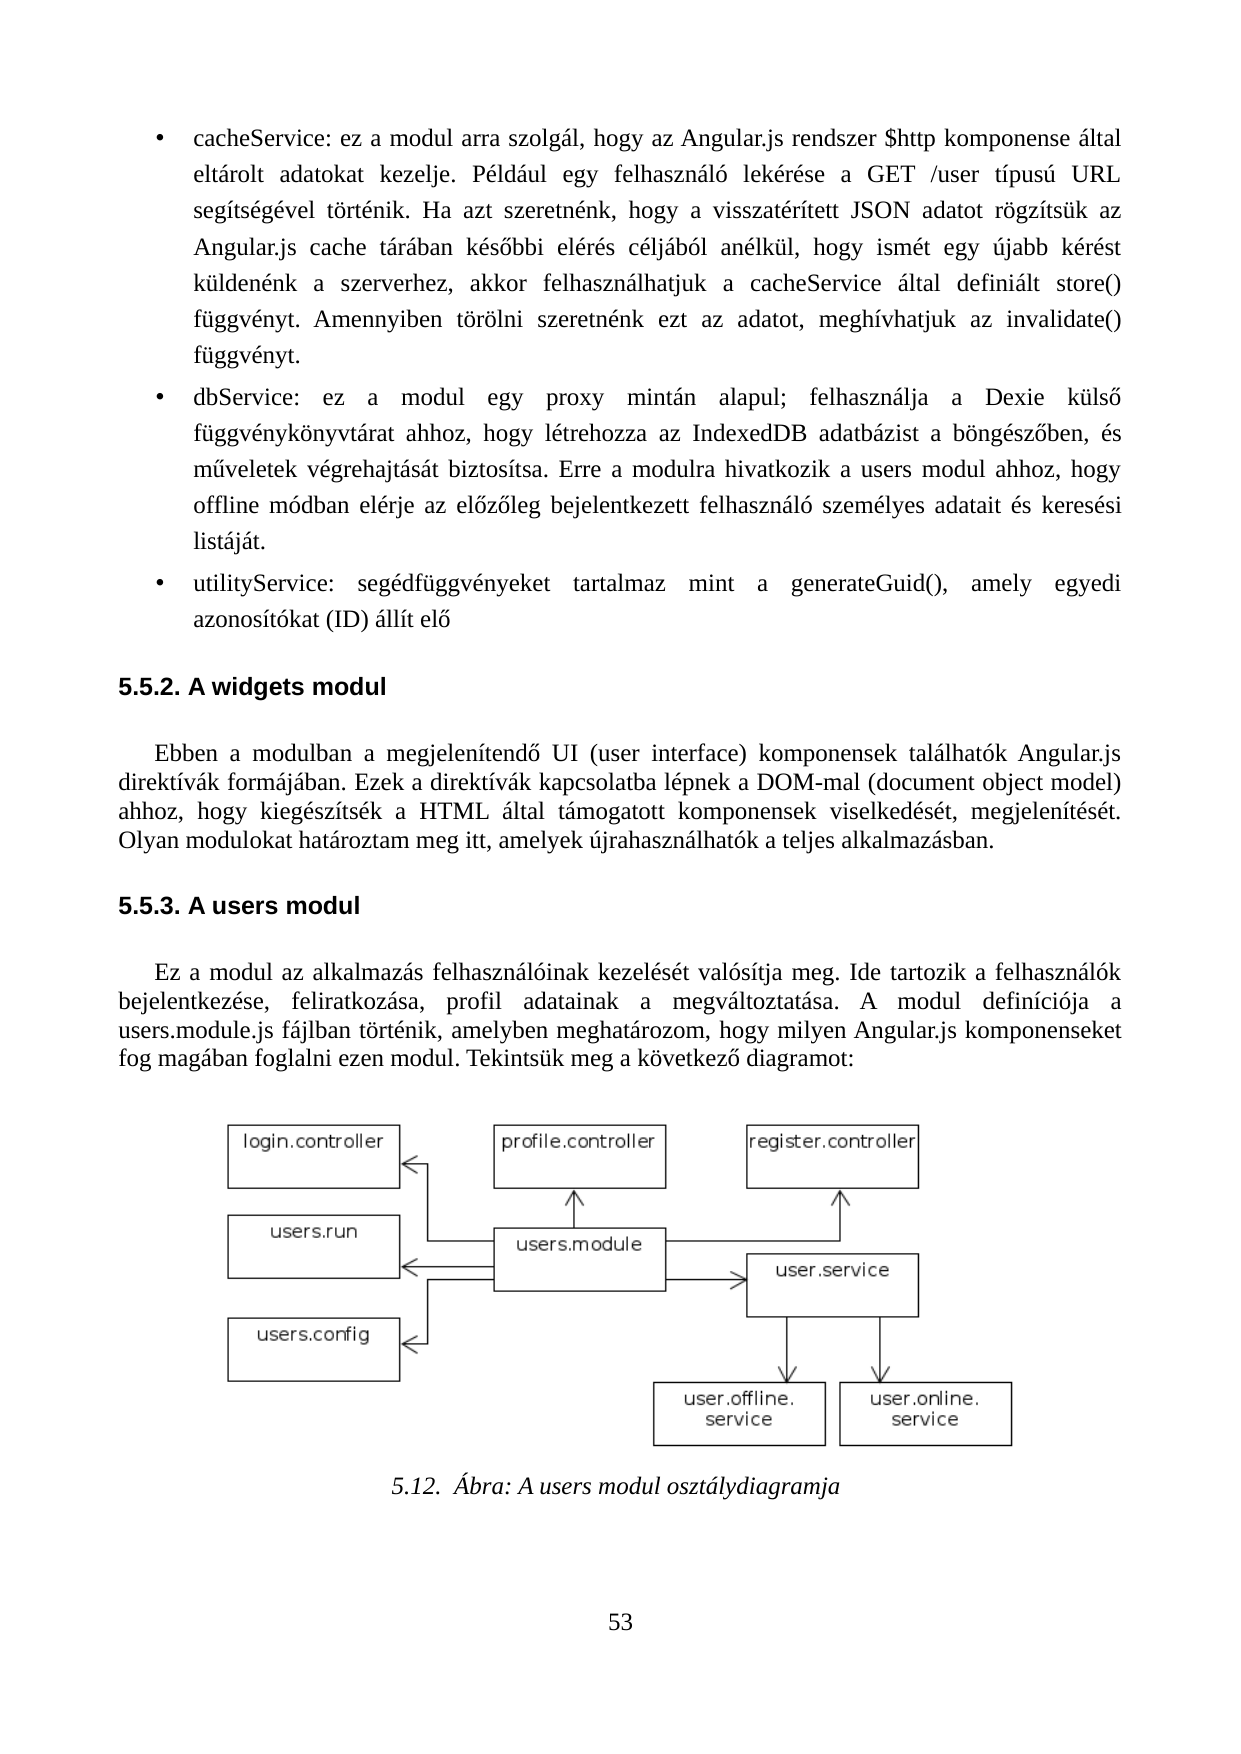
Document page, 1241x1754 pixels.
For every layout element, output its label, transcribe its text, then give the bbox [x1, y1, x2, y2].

list cacheService: ez a modul arra szolgál, hogy az Angular.js rendszer $http komponense által eltárolt adatokat kezelje. Például egy felhasználó lekérése a GET /user típusú URL segítségével történik. Ha azt szeretnénk, hogy a visszatérített JSON adatot rögzítsük az Angular.js cache tárában későbbi elérés céljából anélkül, hogy ismét egy újabb kérést küldenénk a szerverhez, akkor felhasználhatjuk a cacheService által definiált store() függvényt. Amennyiben törölni szeretnénk ezt az adatot, meghívhatjuk az invalidate() függvényt. [156, 118, 1122, 370]
text 5.12. Ábra: A users modul osztálydiagramja [202, 1472, 1039, 1500]
subtitle A users modul [118, 891, 1122, 920]
text Ez a modul az alkalmazás felhasználóinak kezelését valósítja meg. Ide tartozik a felhasználók bejelentkezése, feliratkozása, profil adatainak a megváltoztatása. A modul definíciója a users.module.js fájlban történik, amelyben meghatározom, hogy milyen Angular.js komponenseket fog magában foglalni ezen modul. Tekintsük meg a következő diagramot: [118, 957, 1122, 1072]
list utilityService: segédfüggvényeket tartalmaz mint a generateGuid(), amely egyedi azonosítókat (ID) állít elő [156, 563, 1122, 635]
picture [201, 1099, 1039, 1472]
text Ebben a modulban a megjelenítendő UI (user interface) komponensek találhatók Angular.js direktívák formájában. Ezek a direktívák kapcsolatba lépnek a DOM-mal (document object model) ahhoz, hogy kiegészítsék a HTML által támogatott komponensek viselkedését, megjelenítését. Olyan modulokat határoztam meg itt, amelyek újrahasználhatók a teljes alkalmazásban. [118, 738, 1122, 853]
list dbService: ez a modul egy proxy mintán alapul; felhasználja a Dexie külső függvénykönyvtárat ahhoz, hogy létrehozza az IndexedDB adatbázist a böngészőben, és műveletek végrehajtását biztosítsa. Erre a modulra hivatkozik a users modul ahhoz, hogy offline módban elérje az előzőleg bejelentkezett felhasználó személyes adatait és keresési listáját. [156, 376, 1122, 557]
subtitle A widgets modul [118, 672, 1122, 701]
